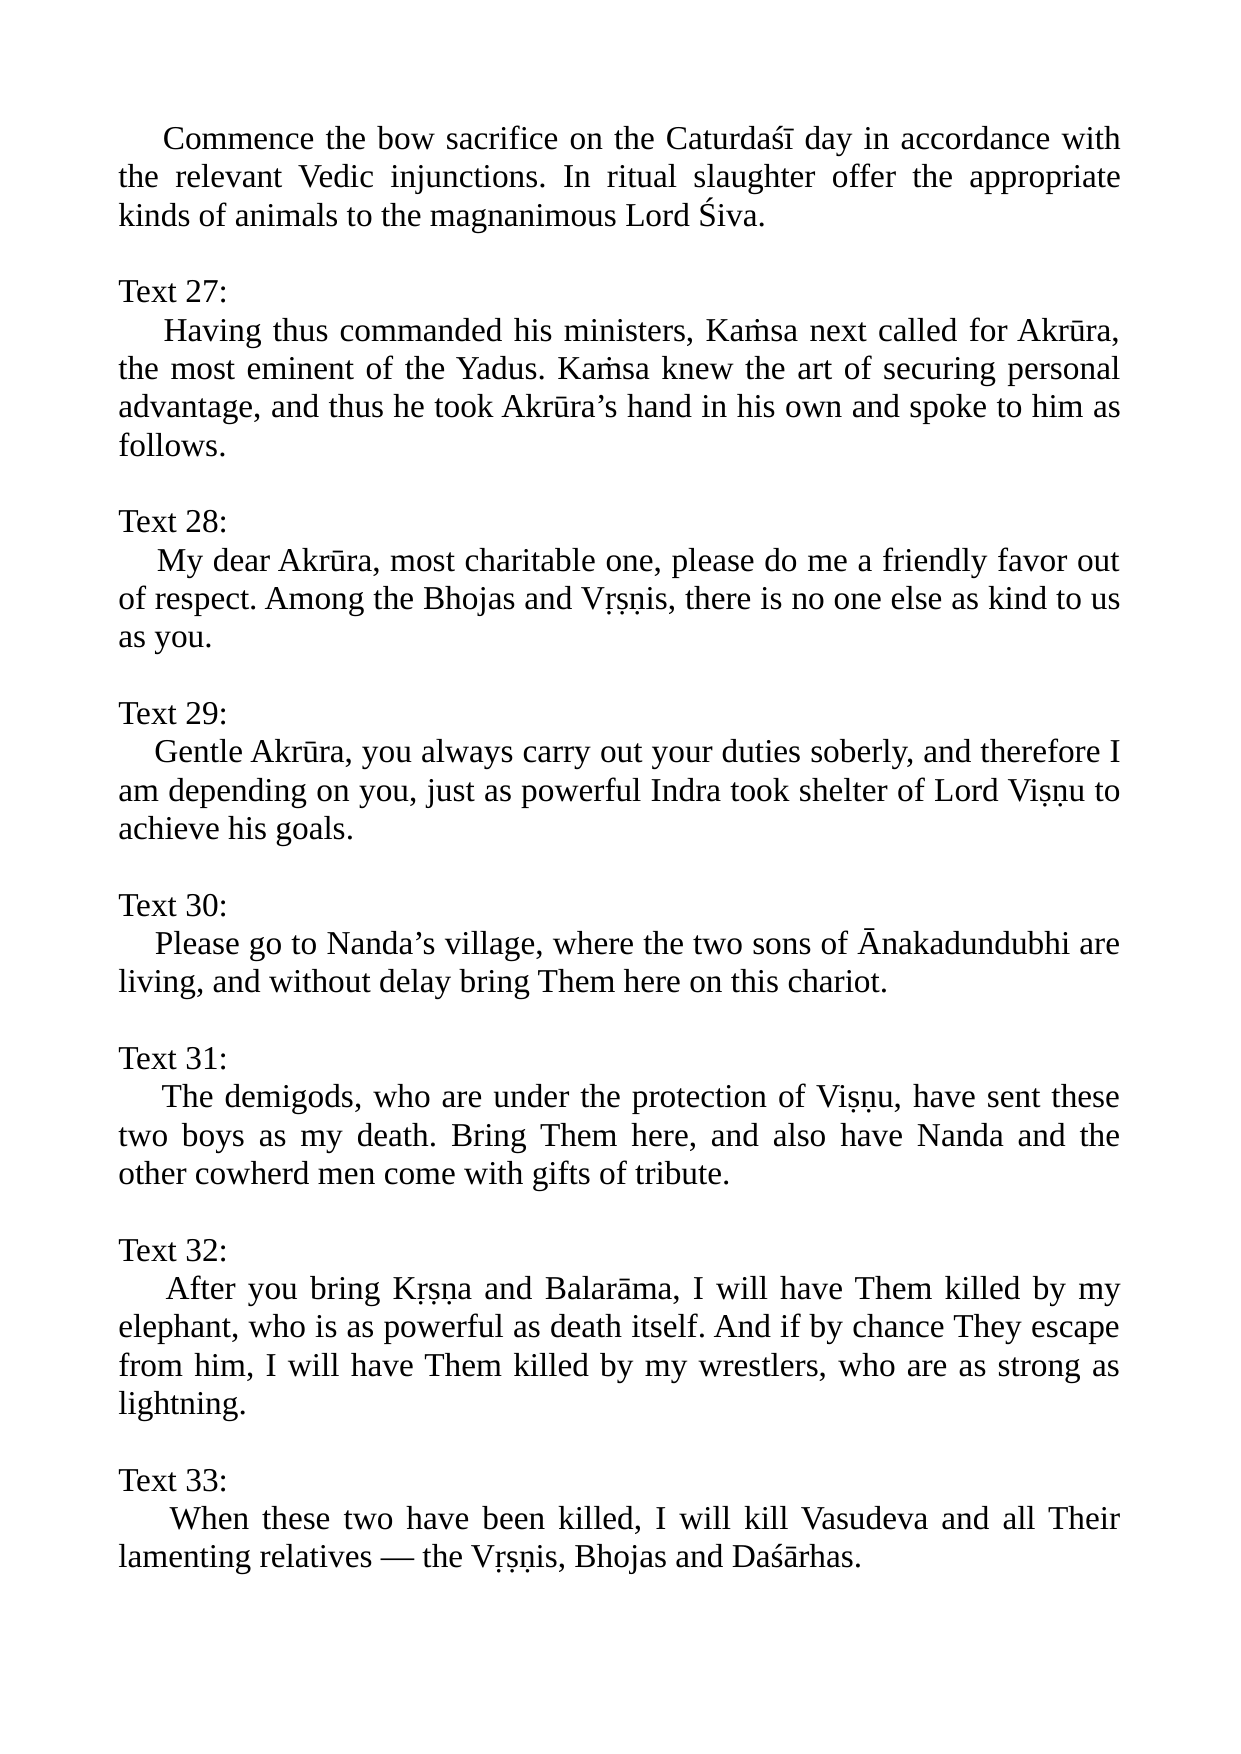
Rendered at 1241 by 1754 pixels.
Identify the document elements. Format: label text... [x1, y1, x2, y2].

text Text 27: [118, 271, 1122, 310]
text The demigods, who are under the protection of Viṣṇu, have sent these two boys as my death. Bring Them here, and also have Nanda and the other cowherd men come with gifts of tribute. [118, 1076, 1122, 1191]
text Please go to Nanda’s village, where the two sons of Ānakadundubhi are living, and without delay bring Them here on this chariot. [118, 923, 1122, 1000]
text When these two have been killed, I will kill Vasudeva and all Their lamenting relatives — the Vṛṣṇis, Bhojas and Daśārhas. [118, 1498, 1122, 1575]
text Text 33: [118, 1460, 1122, 1498]
text Text 29: [118, 693, 1122, 731]
text Having thus commanded his ministers, Kaṁsa next called for Akrūra, the most eminent of the Yadus. Kaṁsa knew the art of securing personal advantage, and thus he took Akrūra’s hand in his own and spoke to him as follows. [118, 310, 1122, 463]
text After you bring Kṛṣṇa and Balarāma, I will have Them killed by my elephant, who is as powerful as death itself. And if by chance They escape from him, I will have Them killed by my wrestlers, who are as strong as lightning. [118, 1268, 1122, 1421]
text Commence the bow sacrifice on the Caturdaśī day in accordance with the relevant Vedic injunctions. In ritual slaughter offer the appropriate kinds of animals to the magnanimous Lord Śiva. [118, 118, 1122, 233]
text My dear Akrūra, most charitable one, please do me a friendly favor out of respect. Among the Bhojas and Vṛṣṇis, there is no one else as kind to us as you. [118, 540, 1122, 655]
text Text 28: [118, 501, 1122, 540]
text Text 32: [118, 1230, 1122, 1268]
text Gentle Akrūra, you always carry out your duties soberly, and therefore I am depending on you, just as powerful Indra took shelter of Lord Viṣṇu to achieve his goals. [118, 731, 1122, 846]
text Text 30: [118, 885, 1122, 923]
text Text 31: [118, 1038, 1122, 1076]
